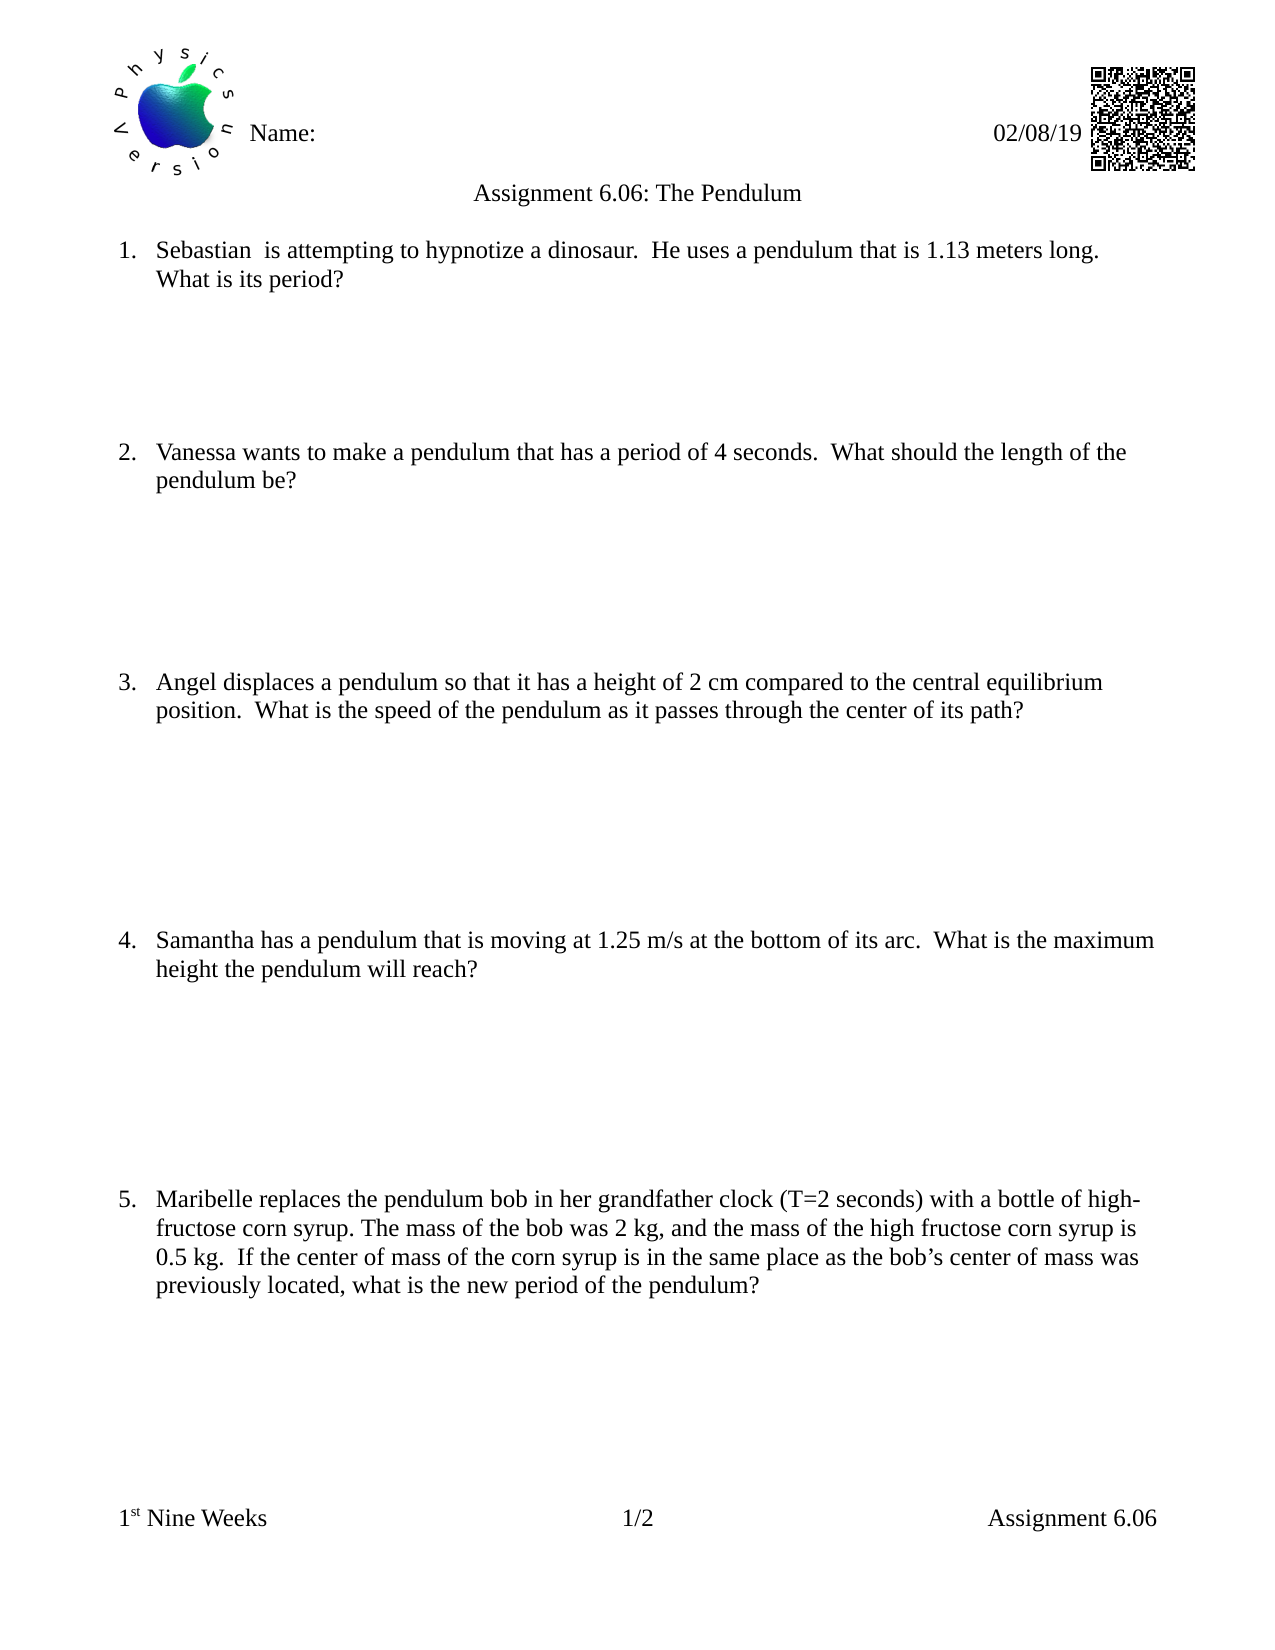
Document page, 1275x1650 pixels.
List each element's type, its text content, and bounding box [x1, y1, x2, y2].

text Assignment 6.06: The Pendulum [118, 176, 1157, 207]
list Vanessa wants to make a pendulum that has a period of 4 seconds. What should the length of the pendulum be? [118, 437, 1157, 494]
list Samantha has a pendulum that is moving at 1.25 m/s at the bottom of its arc. What is the maximum height the pendulum will reach? [118, 926, 1157, 983]
list Sebastian is attempting to hypnotize a dinosaur. He uses a pendulum that is 1.13 meters long. What is its period? [118, 236, 1157, 293]
picture [113, 48, 234, 176]
picture [1082, 58, 1203, 179]
list Angel displaces a pendulum so that it has a height of 2 cm compared to the central equilibrium position. What is the speed of the pendulum as it passes through the center of its path? [118, 667, 1157, 724]
list Maribelle replaces the pendulum bob in her grandfather clock (T=2 seconds) with a bottle of high-fructose corn syrup. The mass of the bob was 2 kg, and the mass of the high fructose corn syrup is 0.5 kg. If the center of mass of the corn syrup is in the same place as the bob’s center of mass was previously located, what is the new period of the pendulum? [118, 1184, 1157, 1299]
